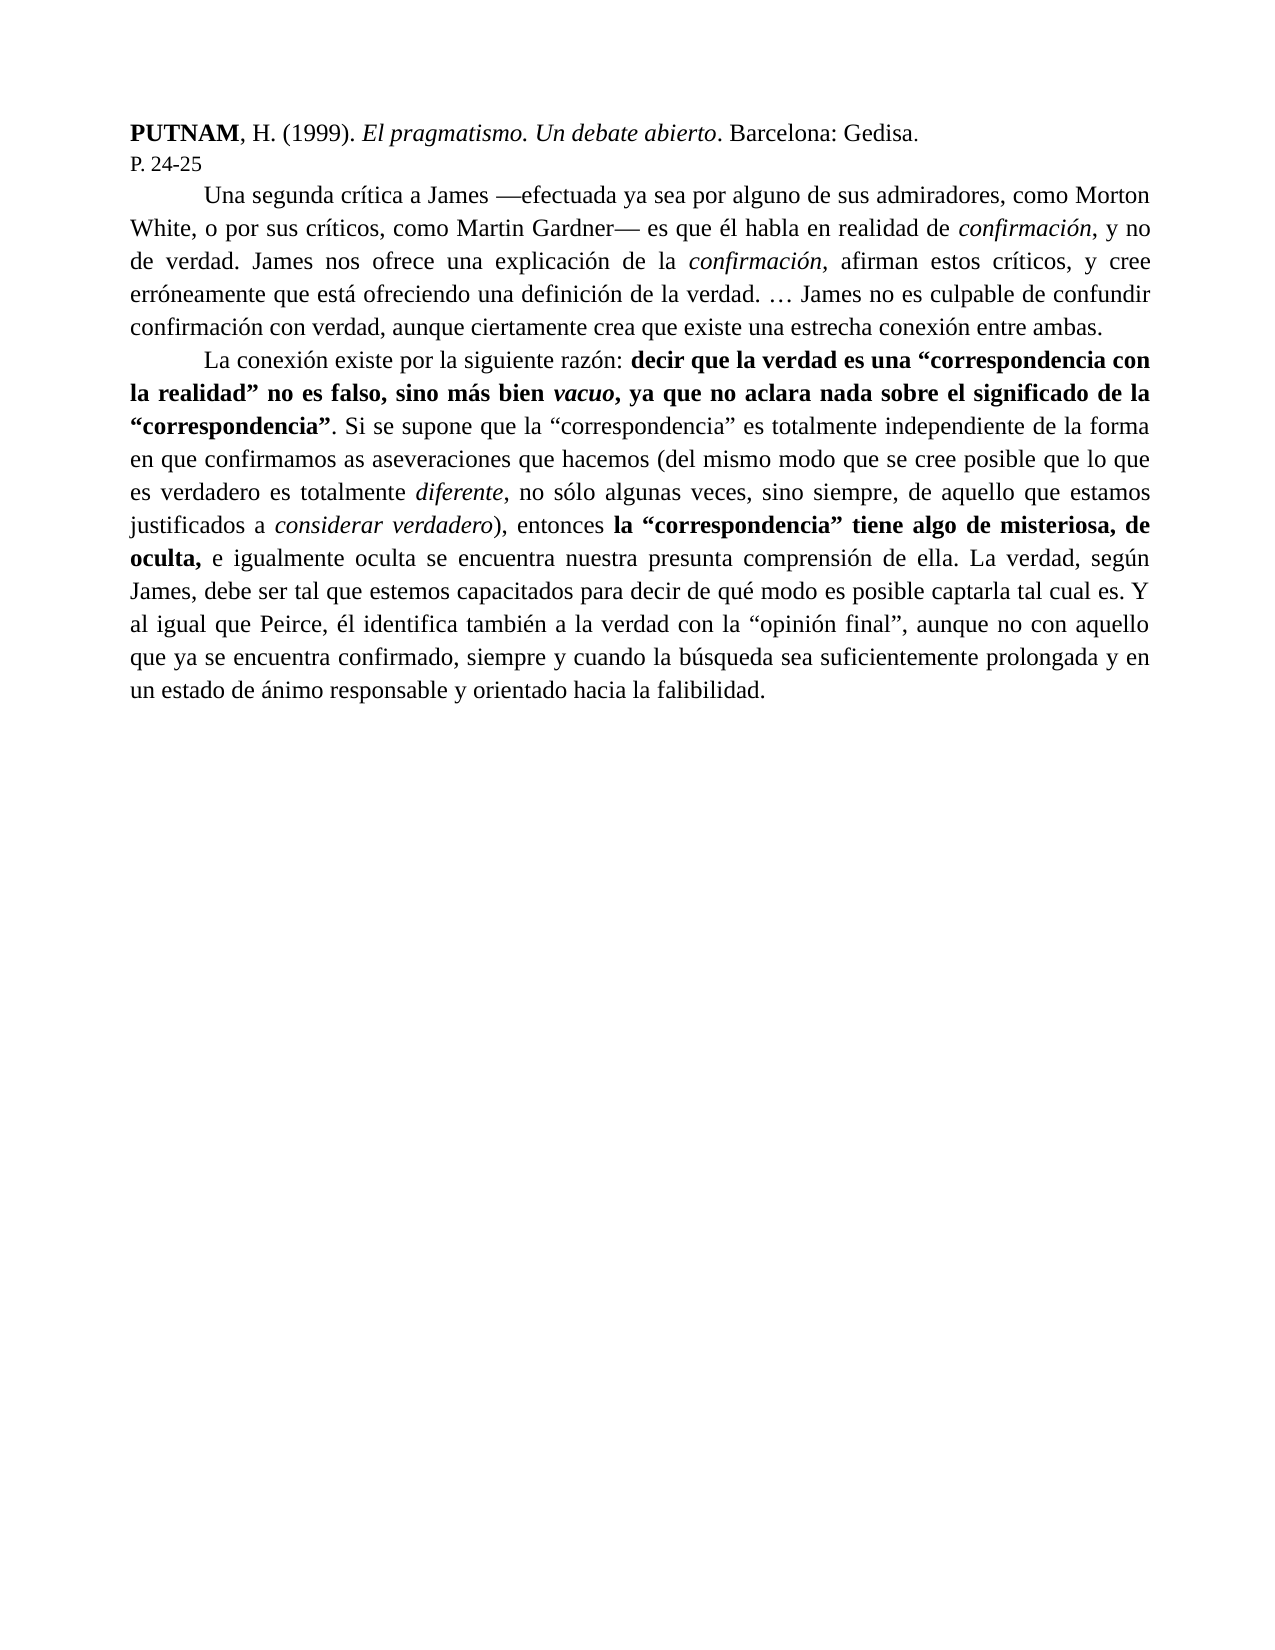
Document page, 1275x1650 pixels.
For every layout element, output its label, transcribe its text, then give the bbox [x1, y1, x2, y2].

text La conexión existe por la siguiente razón: decir que la verdad es una “correspondencia con la realidad” no es falso, sino más bien vacuo, ya que no aclara nada sobre el significado de la “correspondencia”. Si se supone que la “correspondencia” es totalmente independiente de la forma en que confirmamos as aseveraciones que hacemos (del mismo modo que se cree posible que lo que es verdadero es totalmente diferente, no sólo algunas veces, sino siempre, de aquello que estamos justificados a considerar verdadero), entonces la “correspondencia” tiene algo de misteriosa, de oculta, e igualmente oculta se encuentra nuestra presunta comprensión de ella. La verdad, según James, debe ser tal que estemos capacitados para decir de qué modo es posible captarla tal cual es. Y al igual que Peirce, él identifica también a la verdad con la “opinión final”, aunque no con aquello que ya se encuentra confirmado, siempre y cuando la búsqueda sea suficientemente prolongada y en un estado de ánimo responsable y orientado hacia la falibilidad. [130, 345, 1151, 704]
text P. 24-25 [130, 151, 1151, 176]
text Una segunda crítica a James —efectuada ya sea por alguno de sus admiradores, como Morton White, o por sus críticos, como Martin Gardner— es que él habla en realidad de confirmación, y no de verdad. James nos ofrece una explicación de la confirmación, afirman estos críticos, y cree erróneamente que está ofreciendo una definición de la verdad. … James no es culpable de confundir confirmación con verdad, aunque ciertamente crea que existe una estrecha conexión entre ambas. [130, 180, 1151, 341]
text PUTNAM, H. (1999). El pragmatismo. Un debate abierto. Barcelona: Gedisa. [130, 118, 1151, 147]
